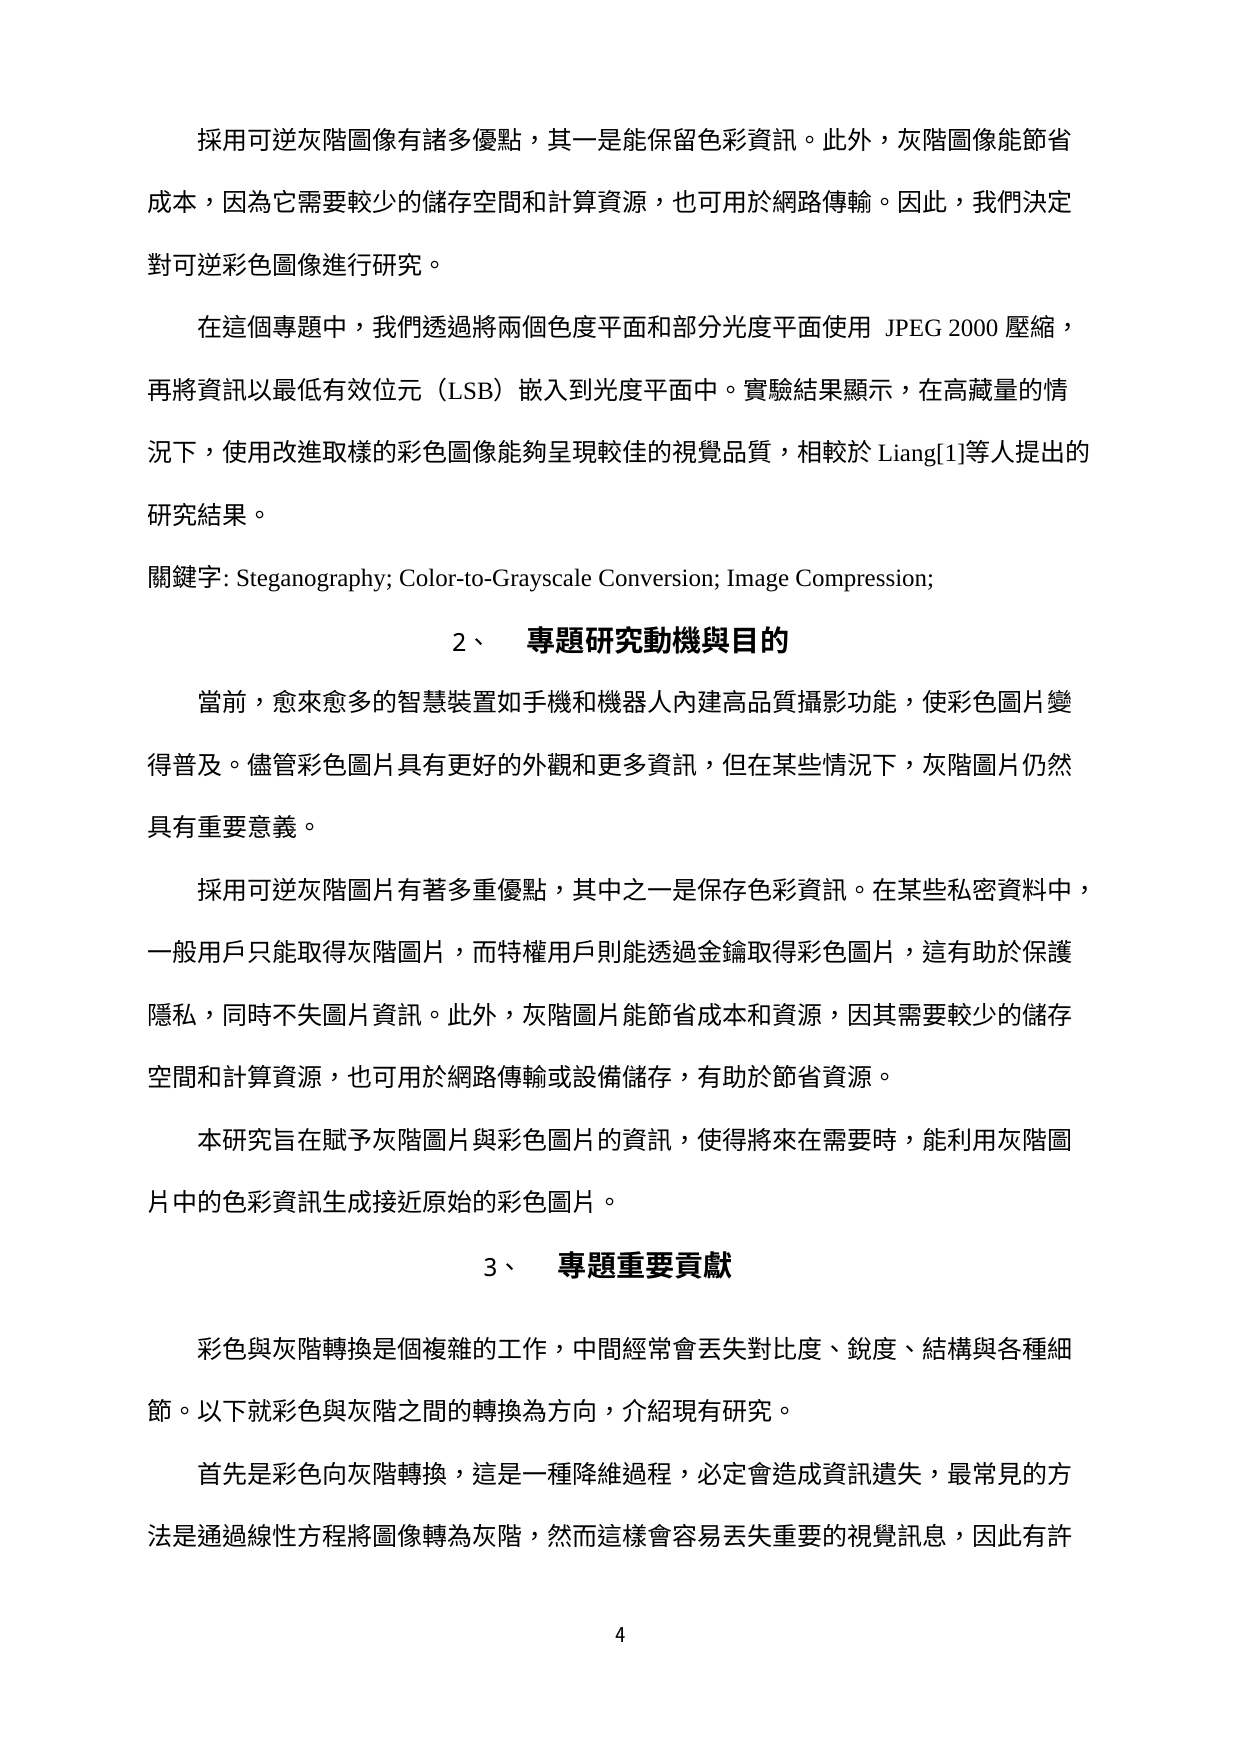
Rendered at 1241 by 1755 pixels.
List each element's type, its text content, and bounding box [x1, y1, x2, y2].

text 採用可逆灰階圖像有諸多優點，其一是能保留色彩資訊。此外，灰階圖像能節省成本，因為它需要較少的儲存空間和計算資源，也可用於網路傳輸。因此，我們決定對可逆彩色圖像進行研究。 [148, 97, 1093, 284]
list 專題研究動機與目的 [148, 597, 1093, 659]
list 專題重要貢獻 [148, 1222, 1093, 1284]
text 首先是彩色向灰階轉換，這是一種降維過程，必定會造成資訊遺失，最常見的方法是通過線性方程將圖像轉為灰階，然而這樣會容易丟失重要的視覺訊息，因此有許 [148, 1431, 1093, 1556]
text 當前，愈來愈多的智慧裝置如手機和機器人內建高品質攝影功能，使彩色圖片變得普及。儘管彩色圖片具有更好的外觀和更多資訊，但在某些情況下，灰階圖片仍然具有重要意義。 [148, 659, 1093, 847]
text 彩色與灰階轉換是個複雜的工作，中間經常會丟失對比度、銳度、結構與各種細節。以下就彩色與灰階之間的轉換為方向，介紹現有研究。 [148, 1306, 1093, 1431]
text 關鍵字: Steganography; Color-to-Grayscale Conversion; Image Compression; [148, 534, 1093, 597]
text 在這個專題中，我們透過將兩個色度平面和部分光度平面使用 JPEG 2000 壓縮，再將資訊以最低有效位元（LSB）嵌入到光度平面中。實驗結果顯示，在高藏量的情況下，使用改進取樣的彩色圖像能夠呈現較佳的視覺品質，相較於Liang[1]等人提出的研究結果。 [148, 284, 1093, 534]
text 本研究旨在賦予灰階圖片與彩色圖片的資訊，使得將來在需要時，能利用灰階圖片中的色彩資訊生成接近原始的彩色圖片。 [148, 1097, 1093, 1222]
text 採用可逆灰階圖片有著多重優點，其中之一是保存色彩資訊。在某些私密資料中，一般用戶只能取得灰階圖片，而特權用戶則能透過金鑰取得彩色圖片，這有助於保護隱私，同時不失圖片資訊。此外，灰階圖片能節省成本和資源，因其需要較少的儲存空間和計算資源，也可用於網路傳輸或設備儲存，有助於節省資源。 [148, 847, 1093, 1097]
